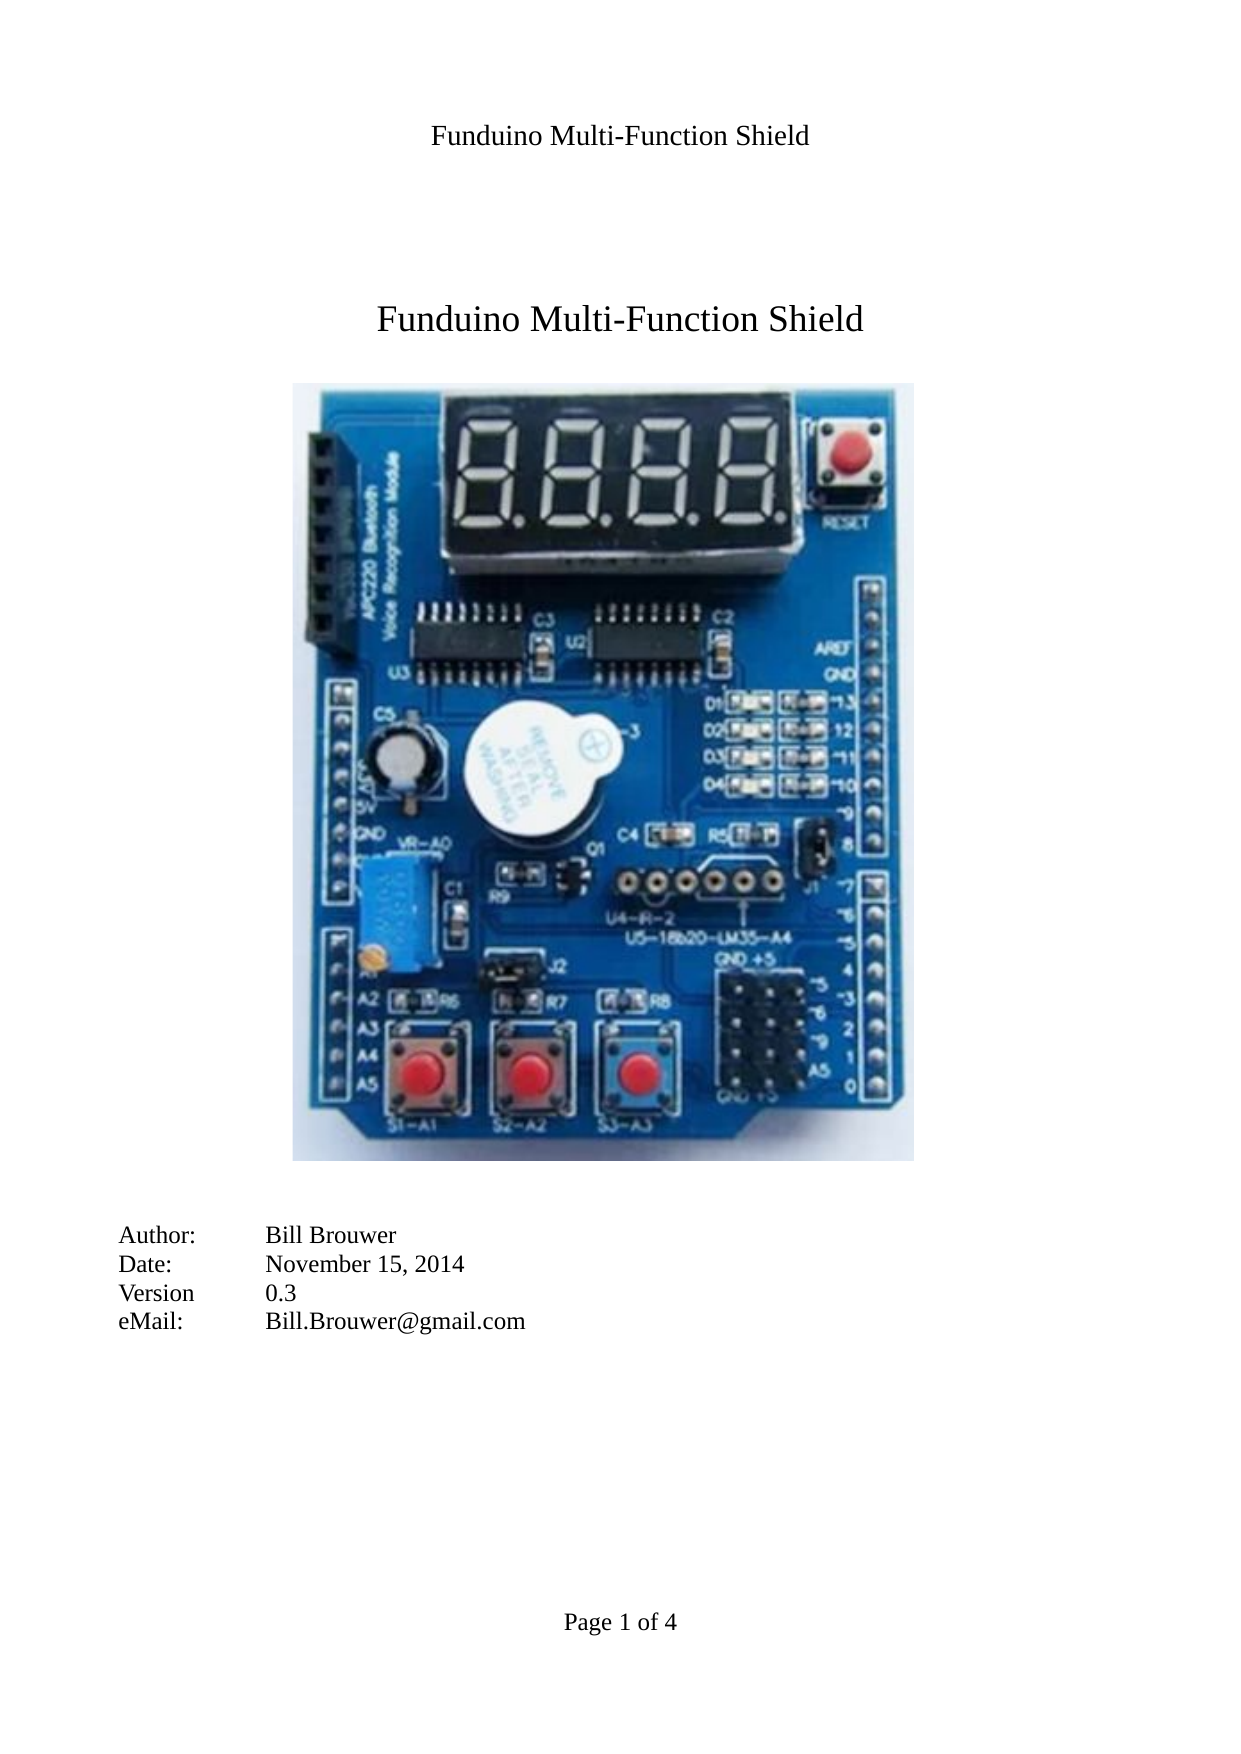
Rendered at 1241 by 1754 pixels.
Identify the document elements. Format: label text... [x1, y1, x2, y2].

text Funduino Multi-Function Shield [118, 296, 1122, 339]
text eMail: Bill.Brouwer@gmail.com [118, 1306, 1122, 1335]
text Version 0.3 [118, 1278, 1122, 1306]
picture [292, 383, 914, 1161]
text Author: Bill Brouwer [118, 1220, 1122, 1249]
text Date: November 15, 2014 [118, 1249, 1122, 1278]
